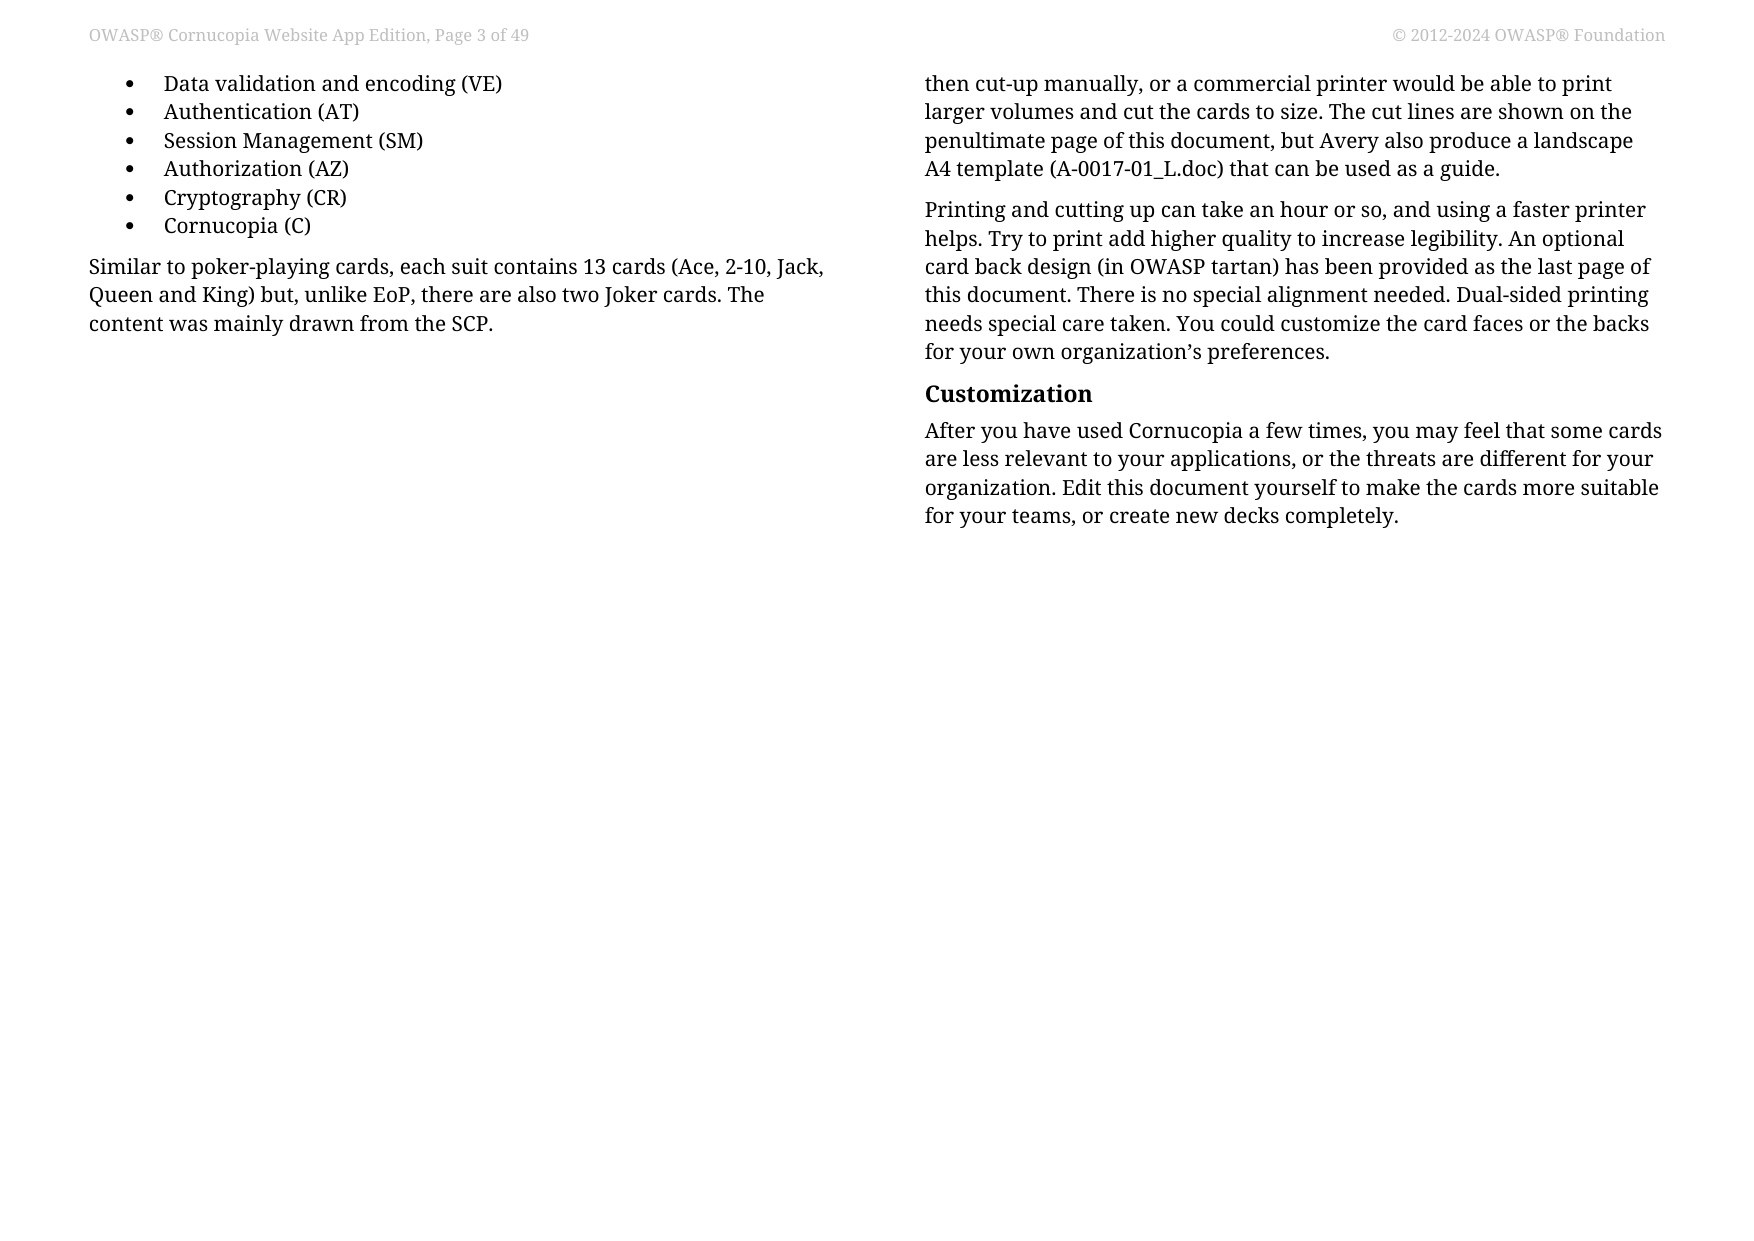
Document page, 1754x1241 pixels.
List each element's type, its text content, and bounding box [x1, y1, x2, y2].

table_cell Introduction The idea behind Cornucopia is to help development teams, especially those using Agile methodologies, to identify application security requirements and develop security-based user stories. Although the idea had been waiting for enough time to progress it, the final motivation came when SAFECode published its Practical Security Stories and Security Tasks for Agile Development Environments in July 2012. The Microsoft SDL team had already published its super Elevation of Privilege: The Threat Modeling Game (EoP) but that did not seem to address the most appropriate kind of issues that web application development teams mostly have to address. EoP is a great concept and game strategy, and was published under a Creative Commons Attribution License. Cornucopia Ecommerce Website Edition is based the concepts and game ideas in EoP, but those have been modified to be more relevant to the types of issues ecommerce website developers encounter. It attempts to introduce threat-modelling ideas into development teams that use Agile methodologies, or are more focused on web application weaknesses than other types of software vulnerabilities or are not familiar with STRIDE and DREAD. Cornucopia Ecommerce Website Edition is referenced as an information resource in the PCI Security Standard Council’s Information Supplement PCI DSS E-commerce Guidelines, v2, January 2013. The card deck (pack) Instead of EoP’s STRIDE suits (sets of cards with matching designs), Cornucopia suits are based on the structure of the OWASP Secure Coding Practices - Quick Reference Guide (SCP), but with additional consideration of sections in the OWASP Application Security Verification Standard, the OWASP Testing Guide and David Rook’s Principles of Secure Development. These provided five suits, and a sixth called “Cornucopia” was created for everything else: Data validation and encoding (VE) Authentication (AT) Session Management (SM) Authorization (AZ) Cryptography (CR) Cornucopia (C) Similar to poker-playing cards, each suit contains 13 cards (Ace, 2-10, Jack, Queen and King) but, unlike EoP, there are also two Joker cards. The content was mainly drawn from the SCP. [78, 69, 856, 542]
table_cell then cut-up manually, or a commercial printer would be able to print larger volumes and cut the cards to size. The cut lines are shown on the penultimate page of this document, but Avery also produce a landscape A4 template (A-0017-01_L.doc) that can be used as a guide. Printing and cutting up can take an hour or so, and using a faster printer helps. Try to print add higher quality to increase legibility. An optional card back design (in OWASP tartan) has been provided as the last page of this document. There is no special alignment needed. Dual-sided printing needs special care taken. You could customize the card faces or the backs for your own organization’s preferences. Customization After you have used Cornucopia a few times, you may feel that some cards are less relevant to your applications, or the threats are different for your organization. Edit this document yourself to make the cards more suitable for your teams, or create new decks completely. [913, 69, 1677, 542]
table_cell [856, 69, 913, 542]
